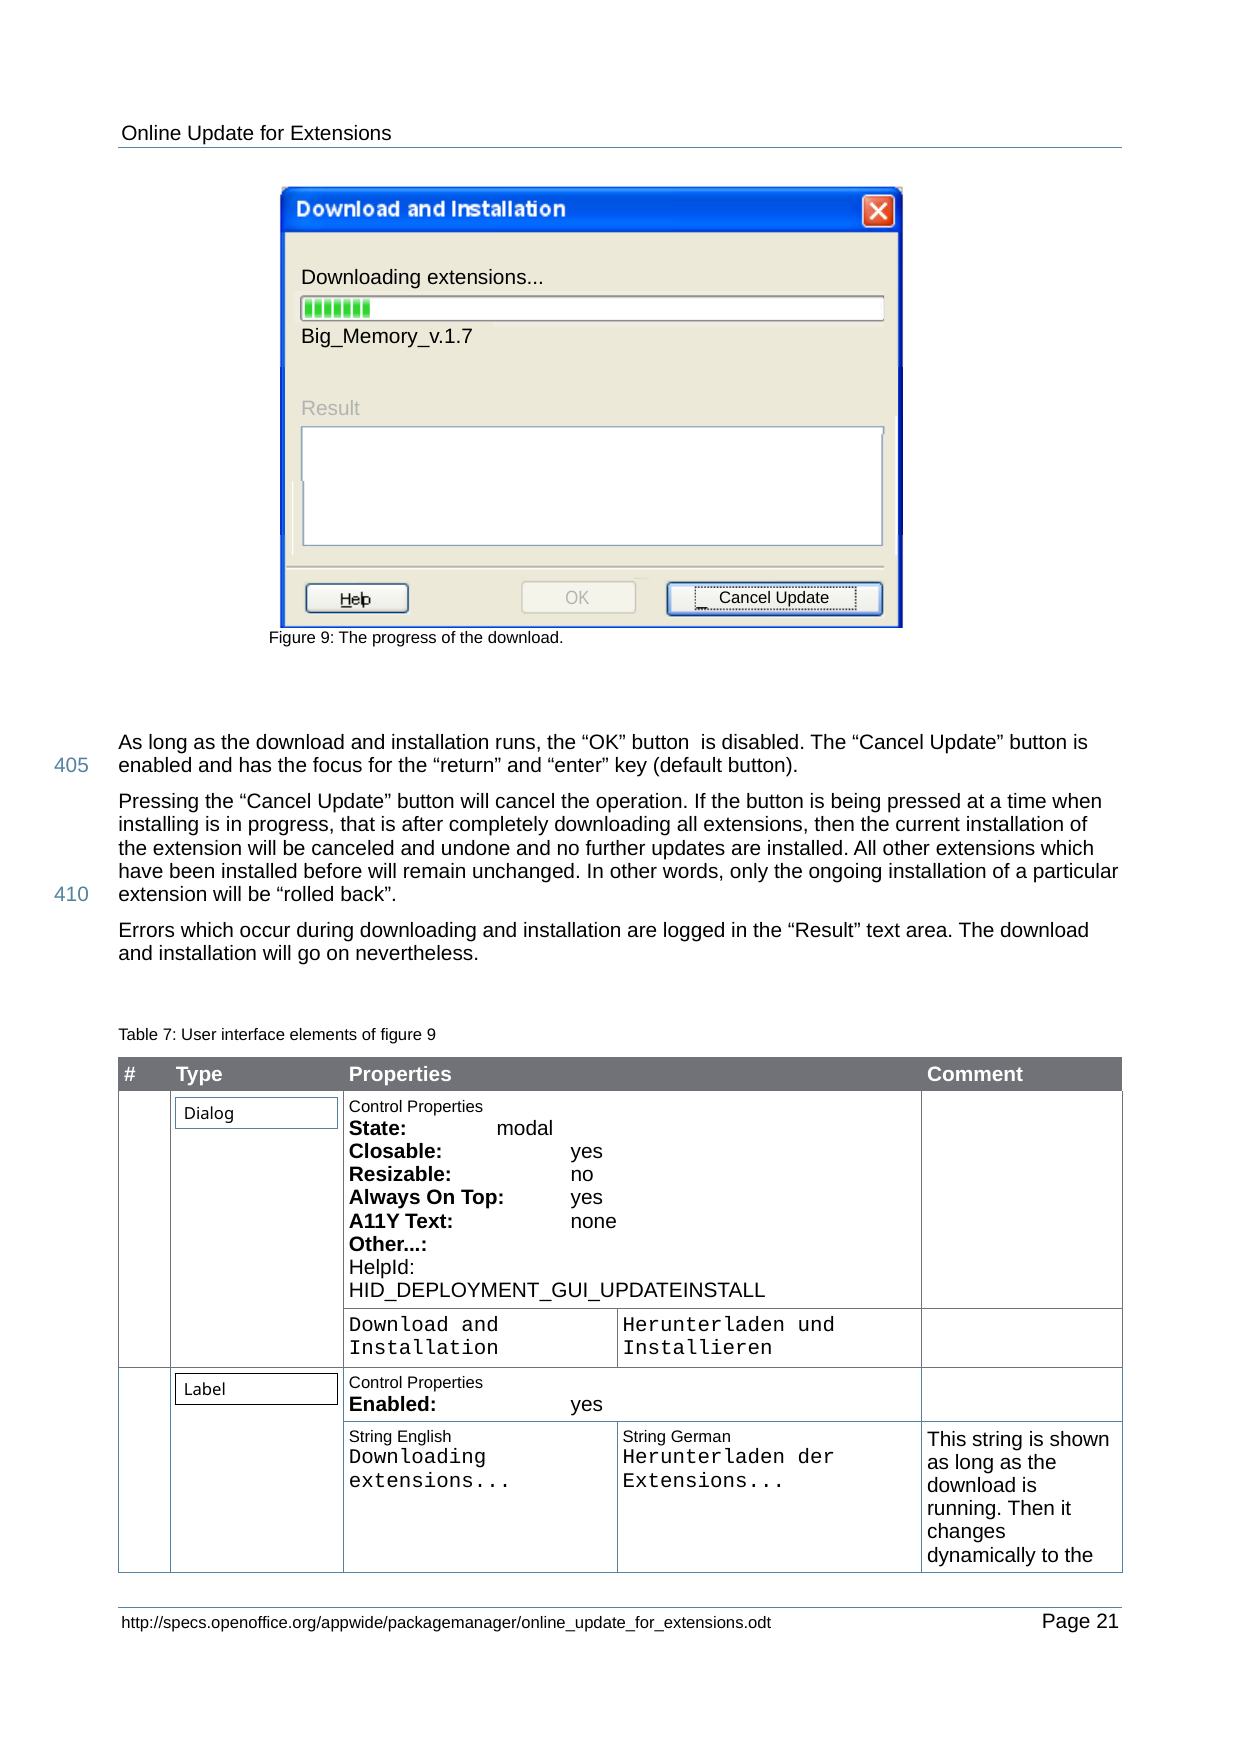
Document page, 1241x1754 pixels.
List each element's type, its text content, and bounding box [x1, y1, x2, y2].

table_header Properties [343, 1057, 921, 1091]
table_cell This string is shown as long as the download is running. Then it changes dynamically to the [922, 1422, 1122, 1572]
text Table 7: User interface elements of figure 9 [118, 1025, 1122, 1044]
table_cell [922, 1309, 1122, 1367]
text Pressing the “Cancel Update” button will cancel the operation. If the button is being pressed at a time when installing is in progress, that is after completely downloading all extensions, then the current installation of the extension will be canceled and undone and no further updates are installed. All other extensions which have been installed before will remain unchanged. In other words, only the ongoing installation of a particular extension will be “rolled back”. [118, 789, 1122, 906]
text Figure 9: The progress of the download. [268, 628, 914, 647]
text As long as the download and installation runs, the “OK” button is disabled. The “Cancel Update” button is enabled and has the focus for the “return” and “enter” key (default button). [118, 731, 1122, 777]
table_cell [171, 1368, 343, 1572]
table_header Control Properties Enabled: yes [344, 1368, 921, 1421]
table_cell Herunterladen und Installieren [618, 1309, 921, 1367]
table_cell <#> [119, 1091, 170, 1367]
table_header [922, 1368, 1122, 1421]
table_header # [118, 1057, 170, 1091]
table_cell [171, 1091, 343, 1367]
table_cell Download and Installation [344, 1309, 617, 1367]
table_header Type [170, 1057, 343, 1091]
table_header [922, 1091, 1122, 1308]
table_header Comment [921, 1057, 1122, 1091]
text Errors which occur during downloading and installation are logged in the “Result” text area. The download and installation will go on nevertheless. [118, 918, 1122, 965]
picture [268, 176, 914, 628]
table_cell String English Downloading extensions... [344, 1422, 617, 1572]
table_header Control Properties State: modal Closable: yes Resizable: no Always On Top: yes A11Y Text: none Other...: HelpId: HID_DEPLOYMENT_GUI_UPDATEINSTALL [344, 1091, 921, 1308]
table_cell String German Herunterladen der Extensions... [618, 1422, 921, 1572]
table_cell <#> [119, 1368, 170, 1572]
